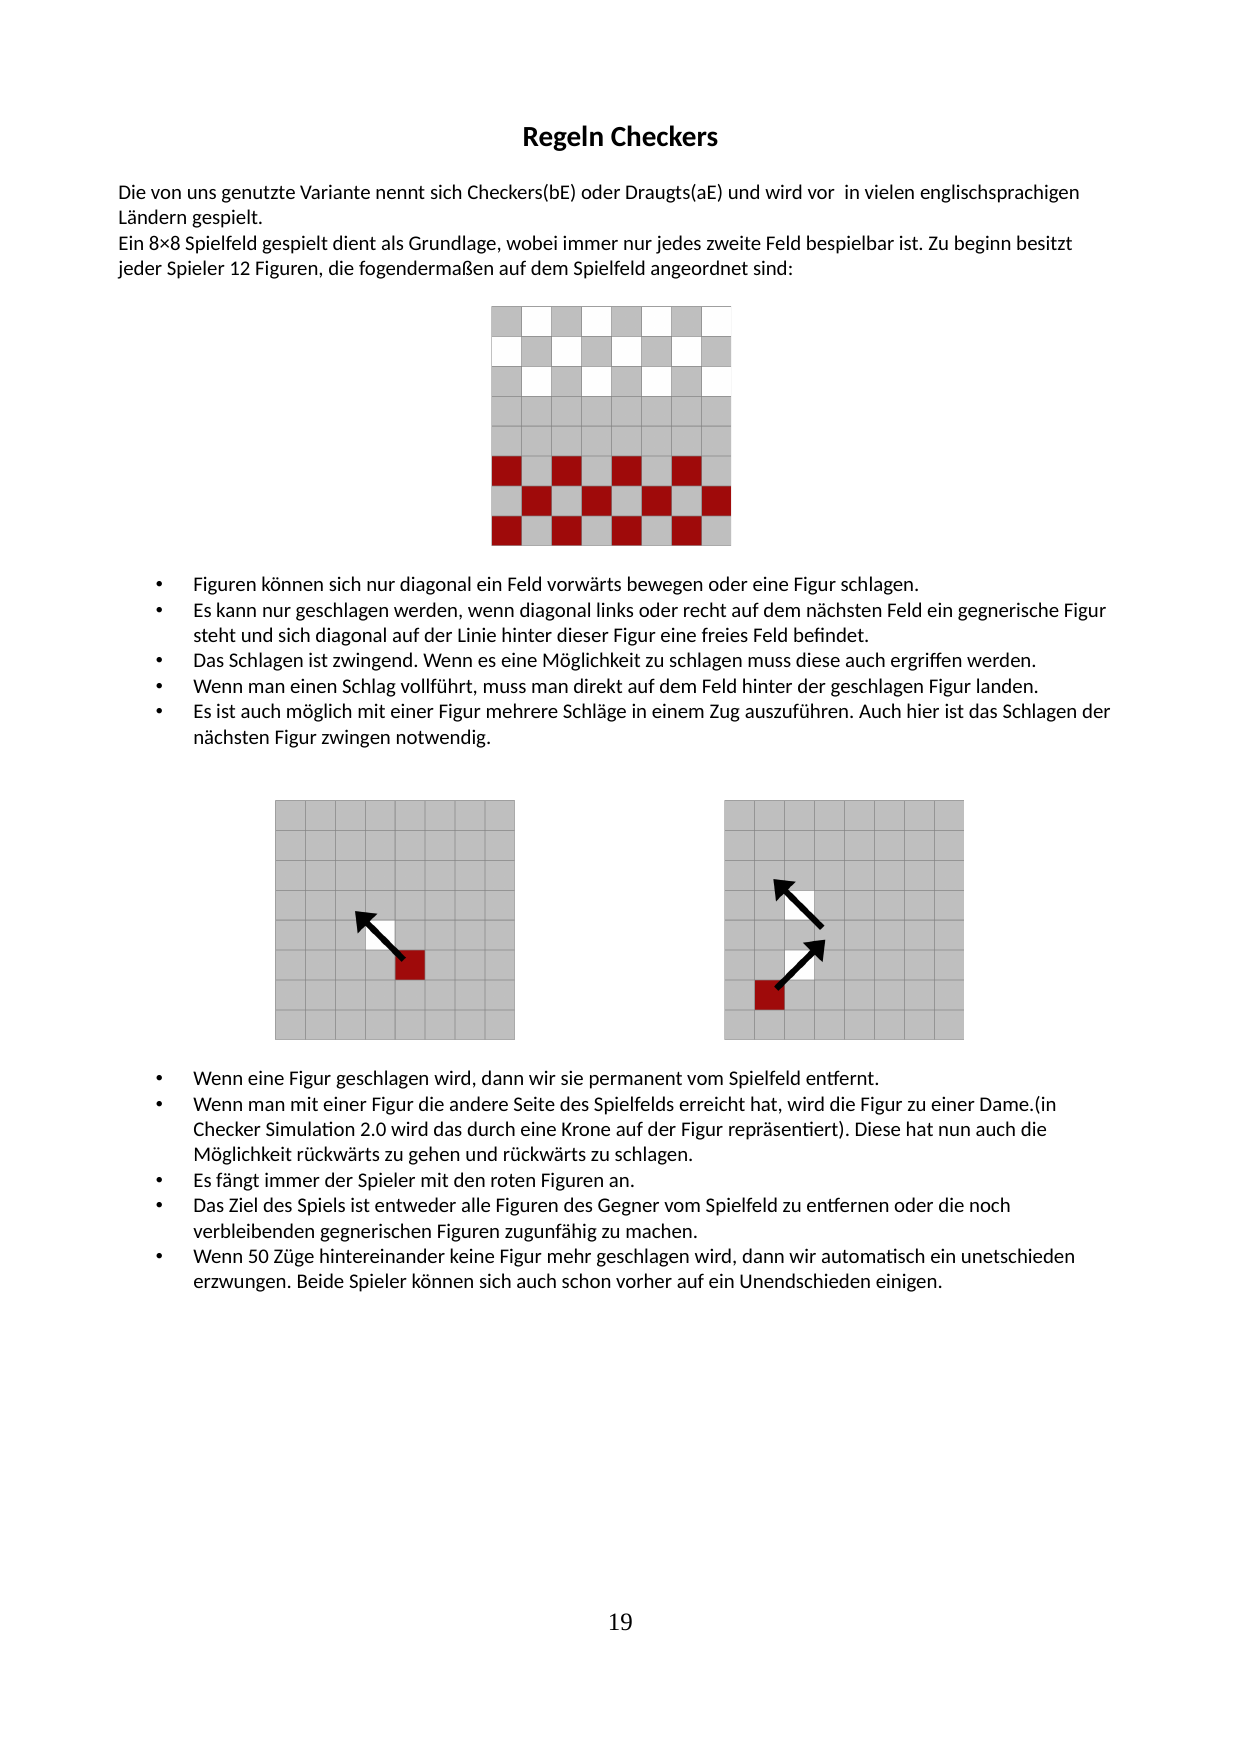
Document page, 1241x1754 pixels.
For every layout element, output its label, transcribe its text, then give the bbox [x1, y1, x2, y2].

picture [491, 306, 732, 546]
text Ein 8×8 Spielfeld gespielt dient als Grundlage, wobei immer nur jedes zweite Feld bespielbar ist. Zu beginn besitzt jeder Spieler 12 Figuren, die fogendermaßen auf dem Spielfeld angeordnet sind: [118, 230, 1122, 281]
list Wenn man mit einer Figur die andere Seite des Spielfelds erreicht hat, wird die Figur zu einer Dame.(in Checker Simulation 2.0 wird das durch eine Krone auf der Figur repräsentiert). Diese hat nun auch die Möglichkeit rückwärts zu gehen und rückwärts zu schlagen. [156, 1091, 1122, 1167]
list Figuren können sich nur diagonal ein Feld vorwärts bewegen oder eine Figur schlagen. [156, 571, 1122, 597]
picture [724, 800, 964, 1040]
list Es fängt immer der Spieler mit den roten Figuren an. [156, 1167, 1122, 1192]
list Das Ziel des Spiels ist entweder alle Figuren des Gegner vom Spielfeld zu entfernen oder die noch verbleibenden gegnerischen Figuren zugunfähig zu machen. [156, 1192, 1122, 1243]
list Wenn man einen Schlag vollführt, muss man direkt auf dem Feld hinter der geschlagen Figur landen. [156, 673, 1122, 698]
text Regeln Checkers [118, 118, 1122, 154]
picture [275, 800, 515, 1040]
list Wenn 50 Züge hintereinander keine Figur mehr geschlagen wird, dann wir automatisch ein unetschieden erzwungen. Beide Spieler können sich auch schon vorher auf ein Unendschieden einigen. [156, 1243, 1122, 1294]
text Die von uns genutzte Variante nennt sich Checkers(bE) oder Draugts(aE) und wird vor in vielen englischsprachigen Ländern gespielt. [118, 179, 1122, 230]
list Es ist auch möglich mit einer Figur mehrere Schläge in einem Zug auszuführen. Auch hier ist das Schlagen der nächsten Figur zwingen notwendig. [156, 698, 1122, 749]
list Das Schlagen ist zwingend. Wenn es eine Möglichkeit zu schlagen muss diese auch ergriffen werden. [156, 648, 1122, 673]
list Wenn eine Figur geschlagen wird, dann wir sie permanent vom Spielfeld entfernt. [156, 1065, 1122, 1091]
list Es kann nur geschlagen werden, wenn diagonal links oder recht auf dem nächsten Feld ein gegnerische Figur steht und sich diagonal auf der Linie hinter dieser Figur eine freies Feld befindet. [156, 597, 1122, 648]
